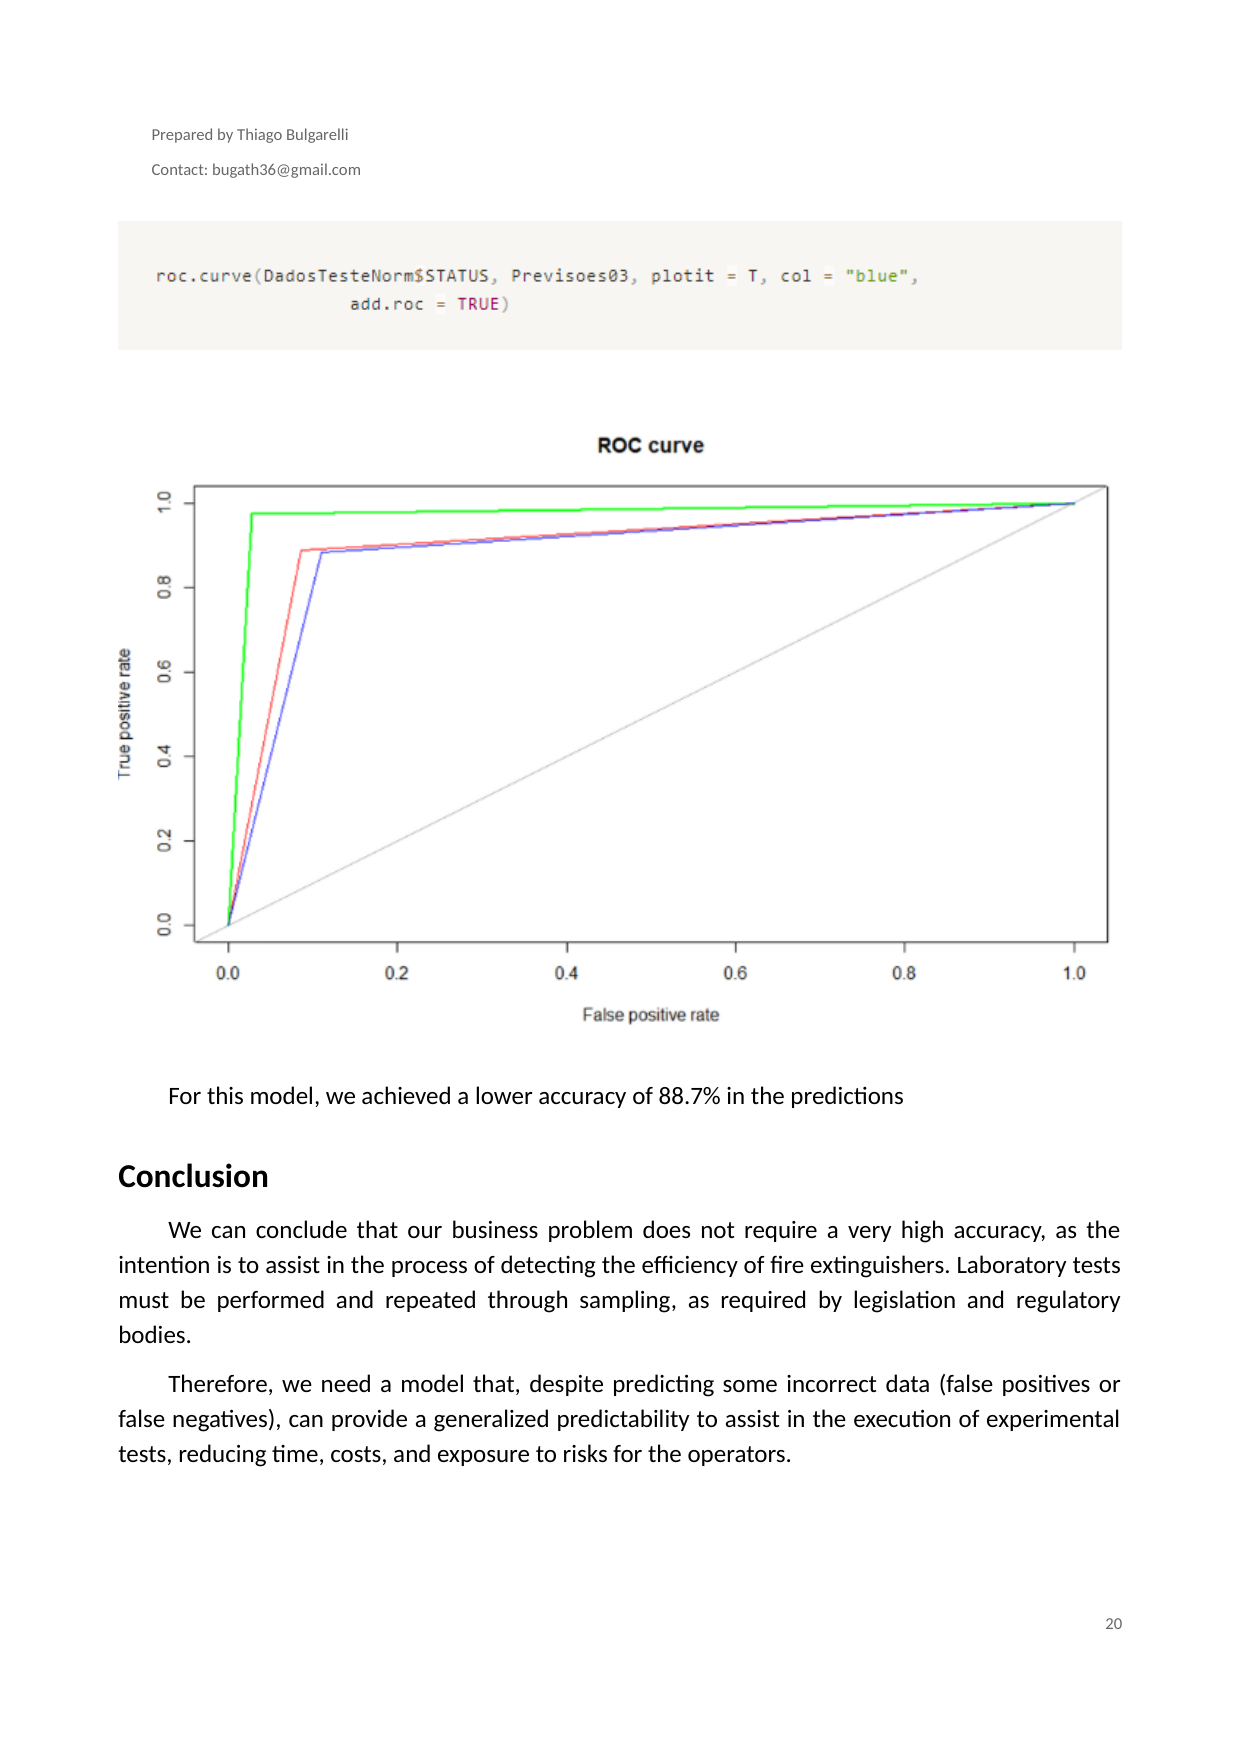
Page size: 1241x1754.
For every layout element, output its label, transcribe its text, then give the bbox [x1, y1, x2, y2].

text Therefore, we need a model that, despite predicting some incorrect data (false positives or false negatives), can provide a generalized predictability to assist in the execution of experimental tests, reducing time, costs, and exposure to risks for the operators. [118, 1368, 1122, 1469]
picture [118, 221, 1123, 350]
picture [118, 403, 1123, 1027]
subtitle Conclusion [118, 1155, 1122, 1195]
text We can conclude that our business problem does not require a very high accuracy, as the intention is to assist in the process of detecting the efficiency of fire extinguishers. Laboratory tests must be performed and repeated through sampling, as required by legislation and regulatory bodies. [118, 1214, 1122, 1349]
text For this model, we achieved a lower accuracy of 88.7% in the predictions [118, 1080, 1122, 1111]
